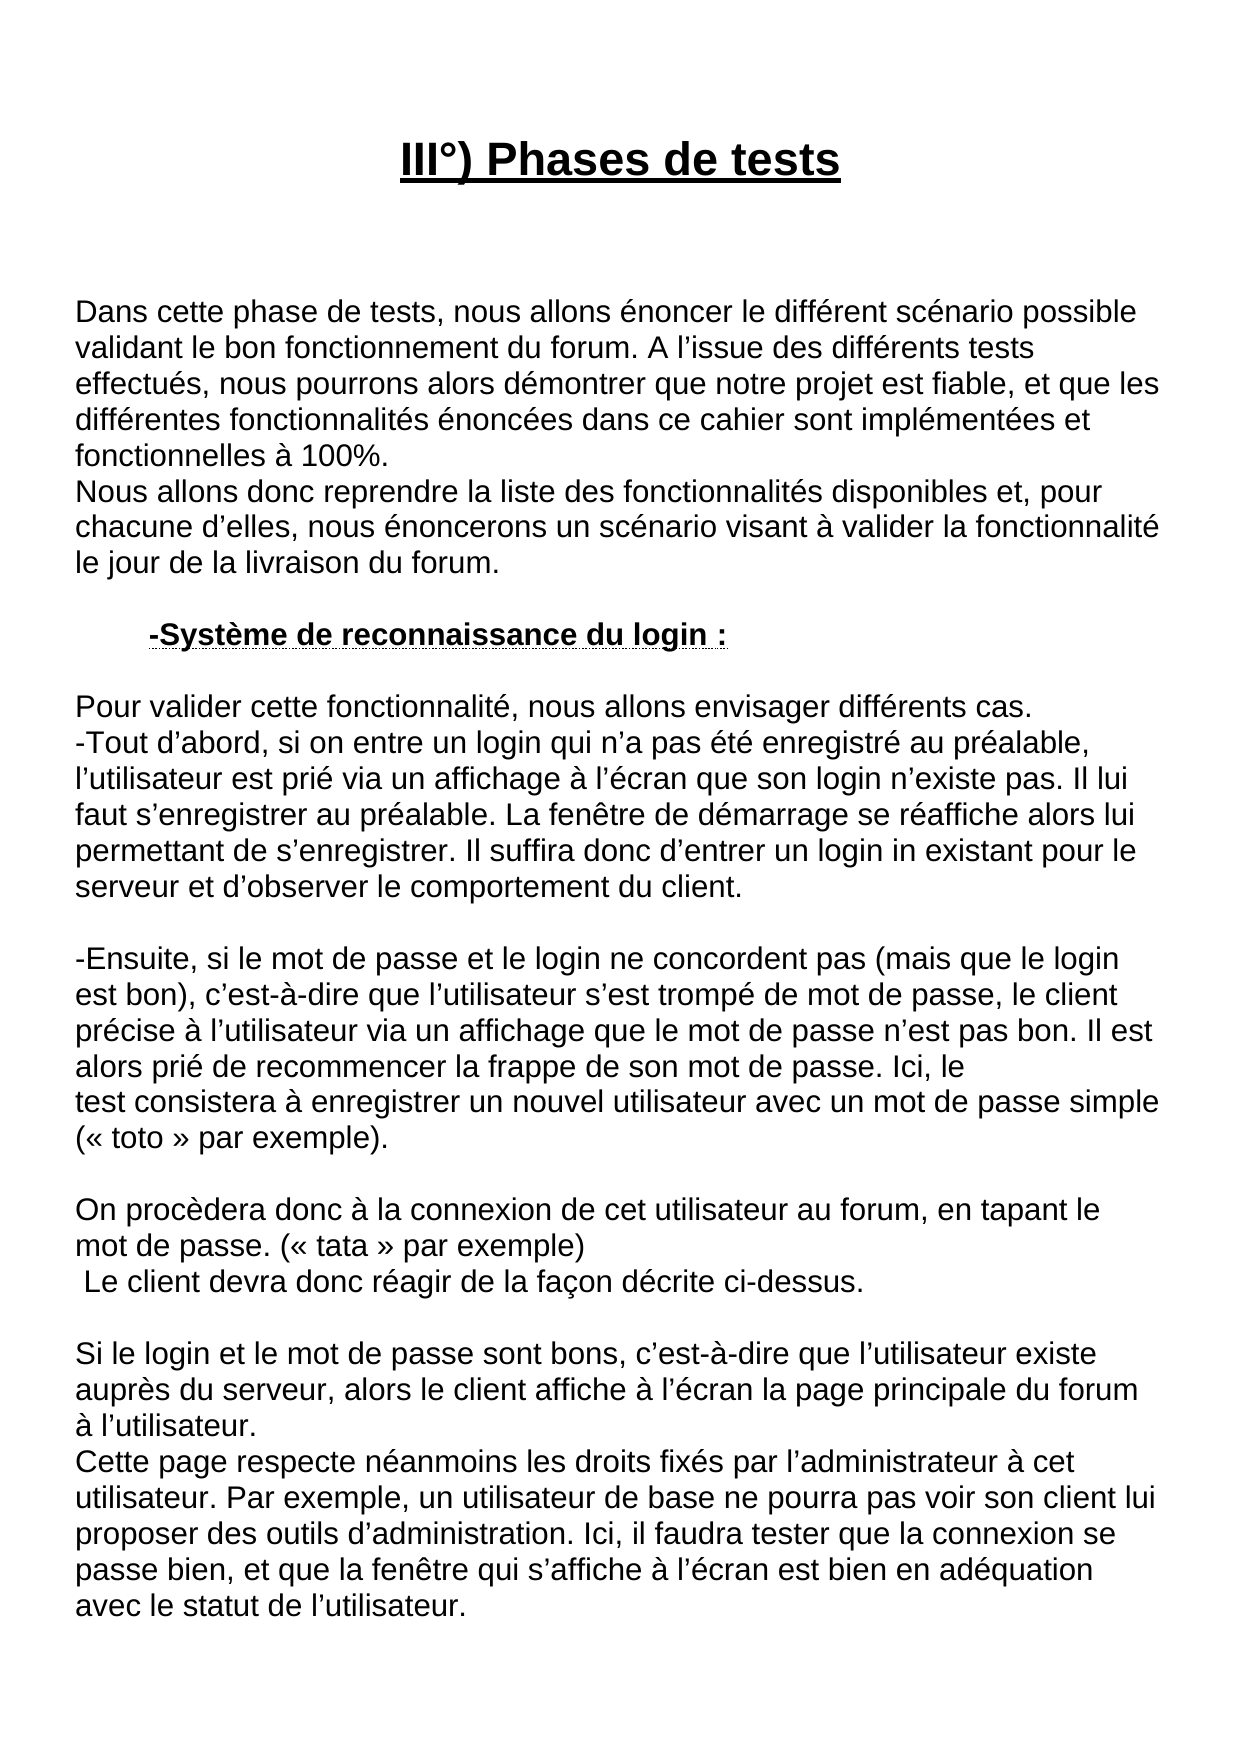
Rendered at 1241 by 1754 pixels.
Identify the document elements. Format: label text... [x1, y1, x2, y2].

text chacune d’elles, nous énoncerons un scénario visant à valider la fonctionnalité le jour de la livraison du forum. [75, 508, 1165, 580]
text l’utilisateur est prié via un affichage à l’écran que son login n’existe pas. Il lui faut s’enregistrer au préalable. La fenêtre de démarrage se réaffiche alors lui permettant de s’enregistrer. Il suffira donc d’entrer un login in existant pour le serveur et d’observer le comportement du client. [75, 760, 1165, 904]
text -Système de reconnaissance du login : [75, 616, 1165, 652]
text On procèdera donc à la connexion de cet utilisateur au forum, en tapant le [75, 1191, 1165, 1227]
text -Tout d’abord, si on entre un login qui n’a pas été enregistré au préalable, [75, 724, 1165, 760]
text Cette page respecte néanmoins les droits fixés par l’administrateur à cet utilisateur. Par exemple, un utilisateur de base ne pourra pas voir son client lui proposer des outils d’administration. Ici, il faudra tester que la connexion se passe bien, et que la fenêtre qui s’affiche à l’écran est bien en adéquation avec le statut de l’utilisateur. [75, 1443, 1165, 1623]
text mot de passe. (« tata » par exemple) [75, 1227, 1165, 1263]
text Nous allons donc reprendre la liste des fonctionnalités disponibles et, pour [75, 473, 1165, 508]
text Pour valider cette fonctionnalité, nous allons envisager différents cas. [75, 688, 1165, 724]
text -Ensuite, si le mot de passe et le login ne concordent pas (mais que le login est bon), c’est-à-dire que l’utilisateur s’est trompé de mot de passe, le client précise à l’utilisateur via un affichage que le mot de passe n’est pas bon. Il est alors prié de recommencer la frappe de son mot de passe. Ici, le [75, 940, 1165, 1083]
text auprès du serveur, alors le client affiche à l’écran la page principale du forum à l’utilisateur. [75, 1371, 1165, 1443]
text Le client devra donc réagir de la façon décrite ci-dessus. [75, 1263, 1165, 1299]
text Si le login et le mot de passe sont bons, c’est-à-dire que l’utilisateur existe [75, 1335, 1165, 1371]
text III°) Phases de tests [75, 131, 1165, 185]
text test consistera à enregistrer un nouvel utilisateur avec un mot de passe simple (« toto » par exemple). [75, 1083, 1165, 1155]
text Dans cette phase de tests, nous allons énoncer le différent scénario possible validant le bon fonctionnement du forum. A l’issue des différents tests effectués, nous pourrons alors démontrer que notre projet est fiable, et que les différentes fonctionnalités énoncées dans ce cahier sont implémentées et fonctionnelles à 100%. [75, 293, 1165, 473]
